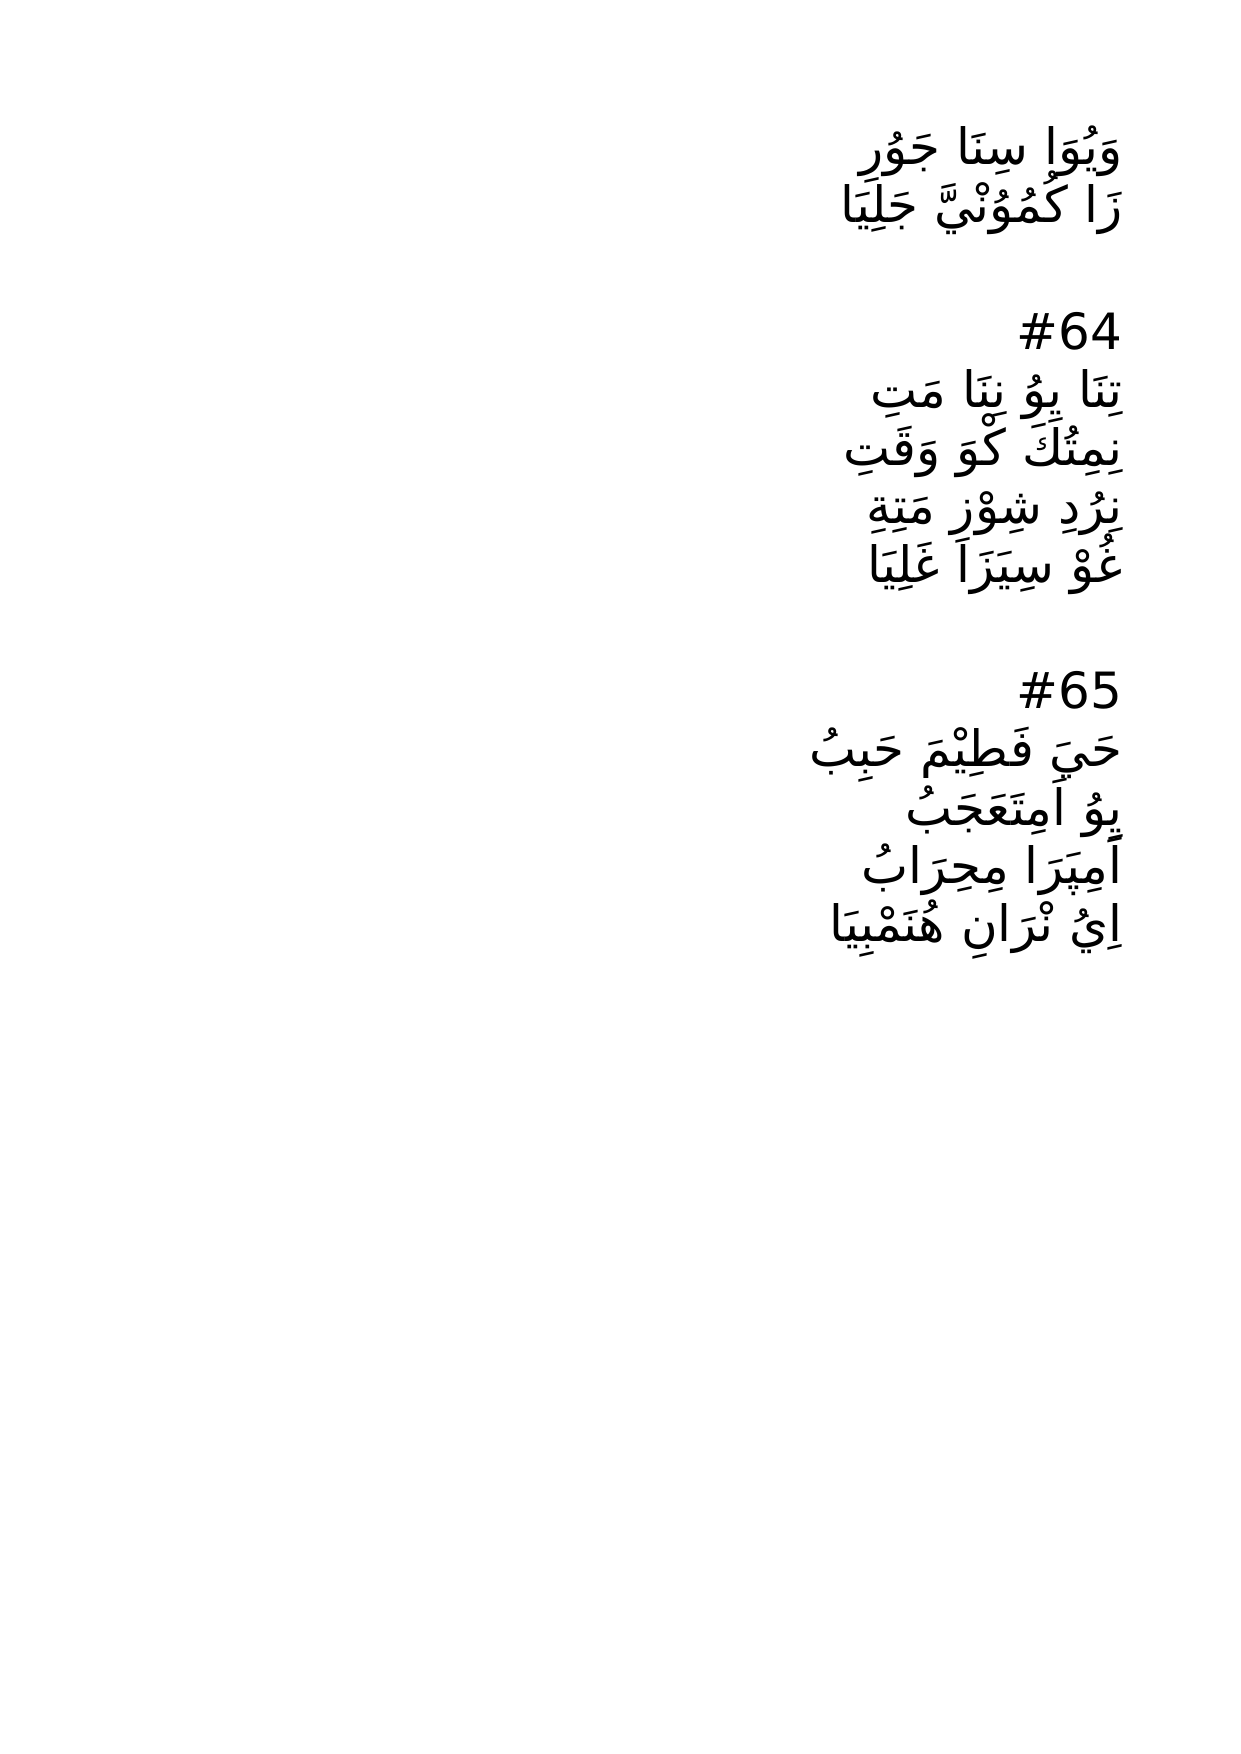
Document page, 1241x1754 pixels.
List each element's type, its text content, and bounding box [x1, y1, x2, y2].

text غُوْ سِيَزَا غَلِيَا [118, 536, 1122, 594]
text اِيُ نْرَانِ هُنَمْبِيَا [118, 895, 1122, 953]
text نِرُدِ شِوْزِ مَتِةِ [118, 477, 1122, 536]
text يِوُ اَمِتَعَجَبُ [118, 778, 1122, 837]
text اَمِپَرَا مِحِرَابُ [118, 837, 1122, 895]
text حَيَ فَطِيْمَ حَبِبُ [118, 720, 1122, 778]
text زَا كُمُوُنْيَّ جَلِيَا [118, 176, 1122, 234]
text نِمِتُكَ كْوَ وَقَتِ [118, 419, 1122, 477]
text #64 [118, 303, 1122, 361]
text #65 [118, 662, 1122, 720]
text وَيُوَا سِنَا جَوُرِ [118, 118, 1122, 176]
text تِنَا يِوُ نِنَا مَتِ [118, 361, 1122, 419]
